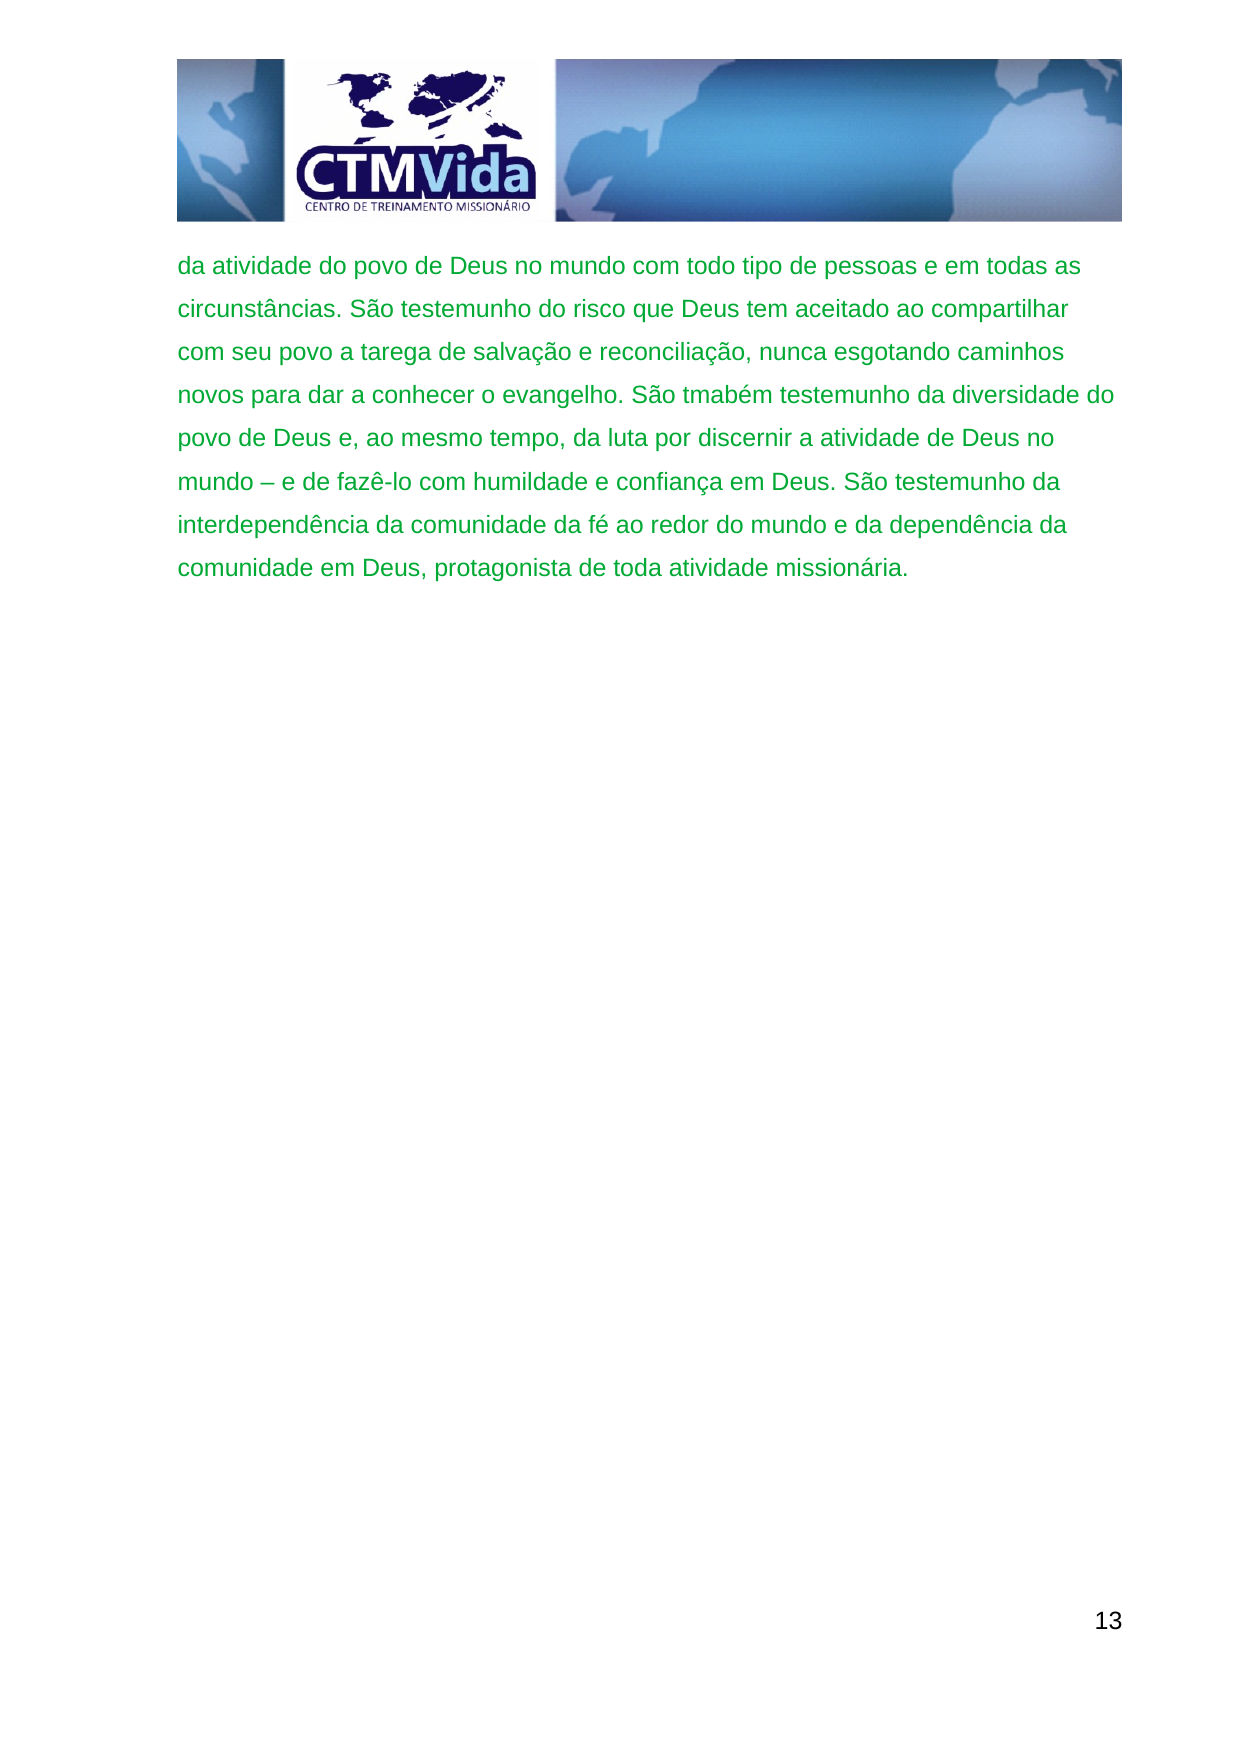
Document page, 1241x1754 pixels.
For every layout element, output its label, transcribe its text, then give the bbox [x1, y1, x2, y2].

text da atividade do povo de Deus no mundo com todo tipo de pessoas e em todas as circunstâncias. São testemunho do risco que Deus tem aceitado ao compartilhar com seu povo a tarega de salvação e reconciliação, nunca esgotando caminhos novos para dar a conhecer o evangelho. São tmabém testemunho da diversidade do povo de Deus e, ao mesmo tempo, da luta por discernir a atividade de Deus no mundo – e de fazê-lo com humildade e confiança em Deus. São testemunho da interdependência da comunidade da fé ao redor do mundo e da dependência da comunidade em Deus, protagonista de toda atividade missionária. [177, 251, 1122, 582]
picture [177, 59, 1122, 222]
